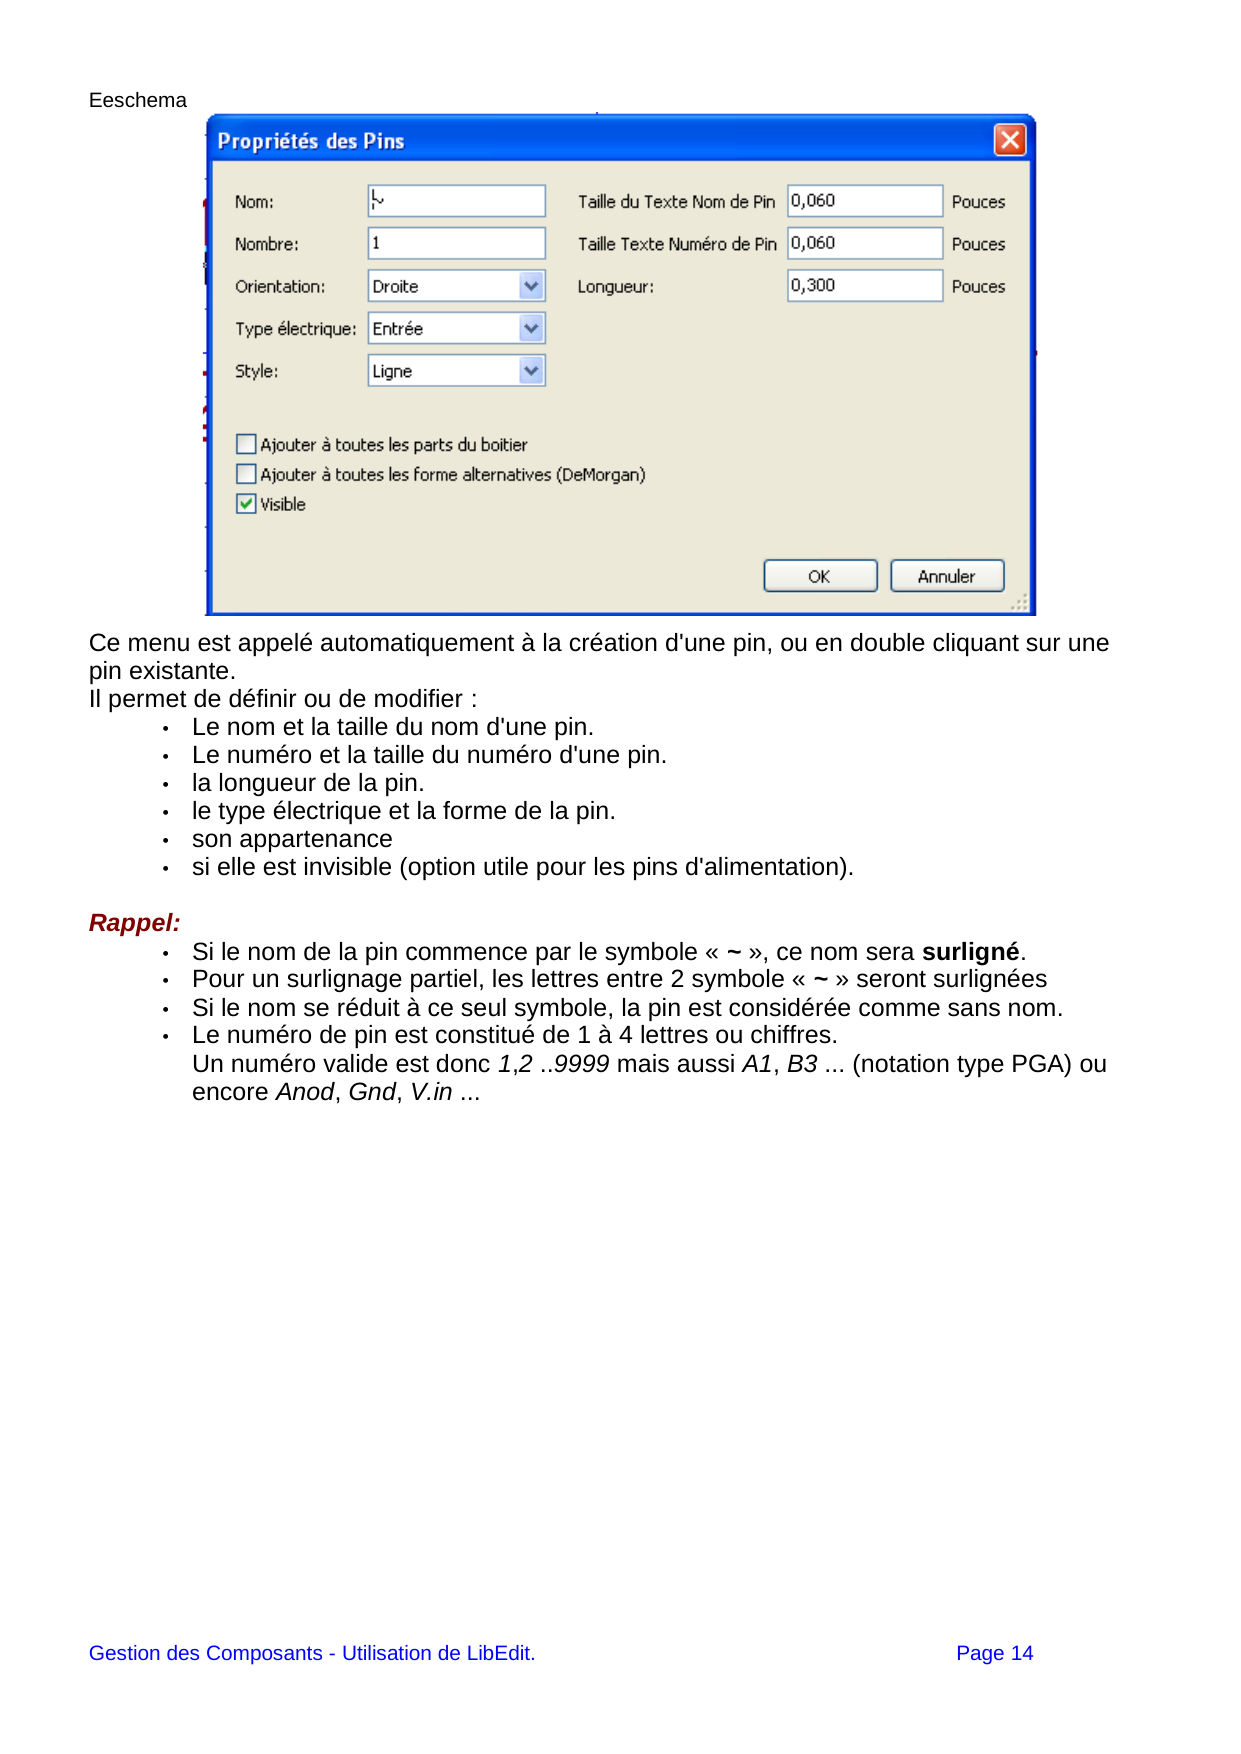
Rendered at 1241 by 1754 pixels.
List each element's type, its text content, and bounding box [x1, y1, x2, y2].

list Si le nom de la pin commence par le symbole « ~ », ce nom sera surligné. [162, 937, 1152, 965]
list la longueur de la pin. [162, 769, 1152, 797]
list Le nom et la taille du nom d'une pin. [162, 713, 1152, 741]
text Il permet de définir ou de modifier : [88, 685, 1152, 713]
list son appartenance [162, 825, 1152, 853]
list Si le nom se réduit à ce seul symbole, la pin est considérée comme sans nom. [162, 993, 1152, 1021]
picture [202, 112, 1038, 616]
list Pour un surlignage partiel, les lettres entre 2 symbole « ~ » seront surlignées [162, 965, 1152, 993]
list si elle est invisible (option utile pour les pins d'alimentation). [162, 853, 1152, 881]
list Le numéro de pin est constitué de 1 à 4 lettres ou chiffres. Un numéro valide est donc 1,2 ..9999 mais aussi A1, B3 ... (notation type PGA) ou encore Anod, Gnd, V.in ... [162, 1021, 1152, 1106]
list le type électrique et la forme de la pin. [162, 797, 1152, 825]
text Ce menu est appelé automatiquement à la création d'une pin, ou en double cliquant sur une pin existante. [88, 629, 1152, 685]
text Rappel: [88, 909, 1152, 937]
list Le numéro et la taille du numéro d'une pin. [162, 741, 1152, 769]
